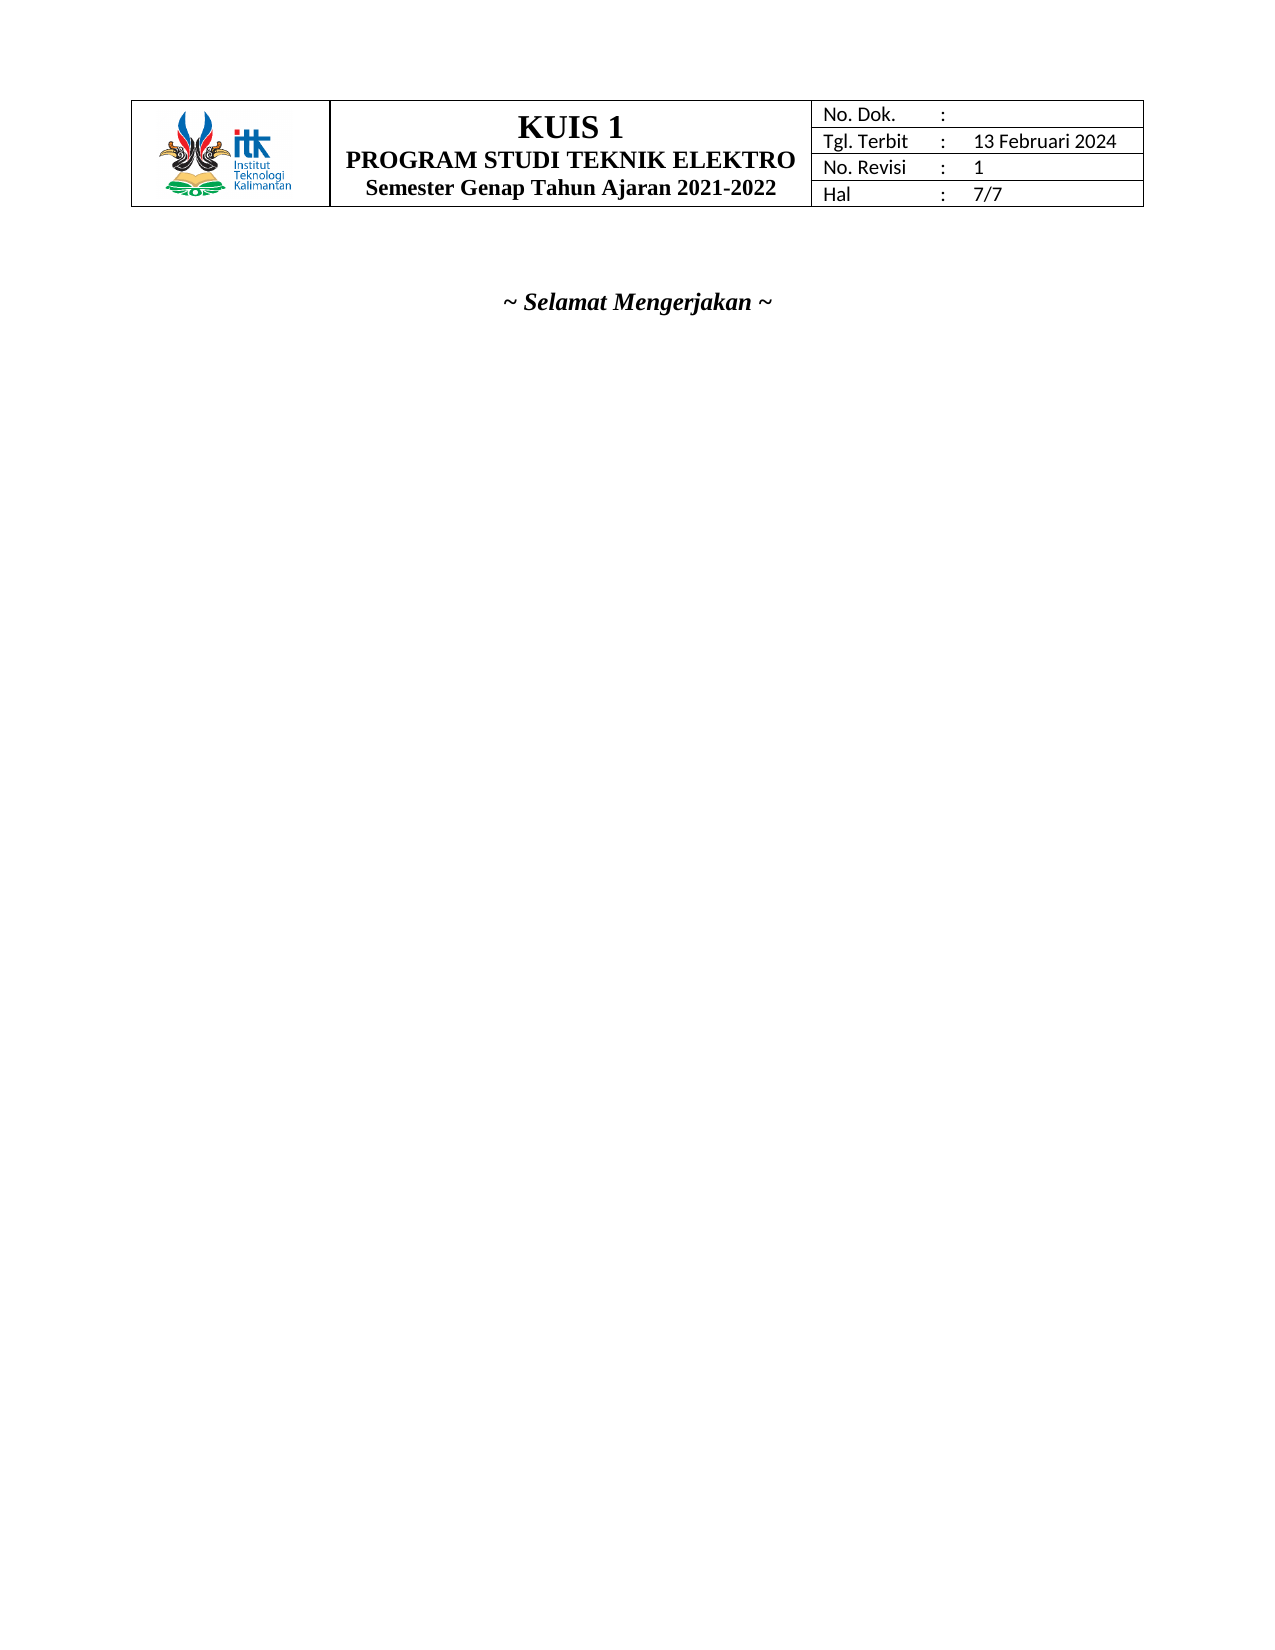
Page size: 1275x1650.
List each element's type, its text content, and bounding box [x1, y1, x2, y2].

picture [156, 109, 294, 199]
text ~ Selamat Mengerjakan ~ [150, 287, 1125, 315]
